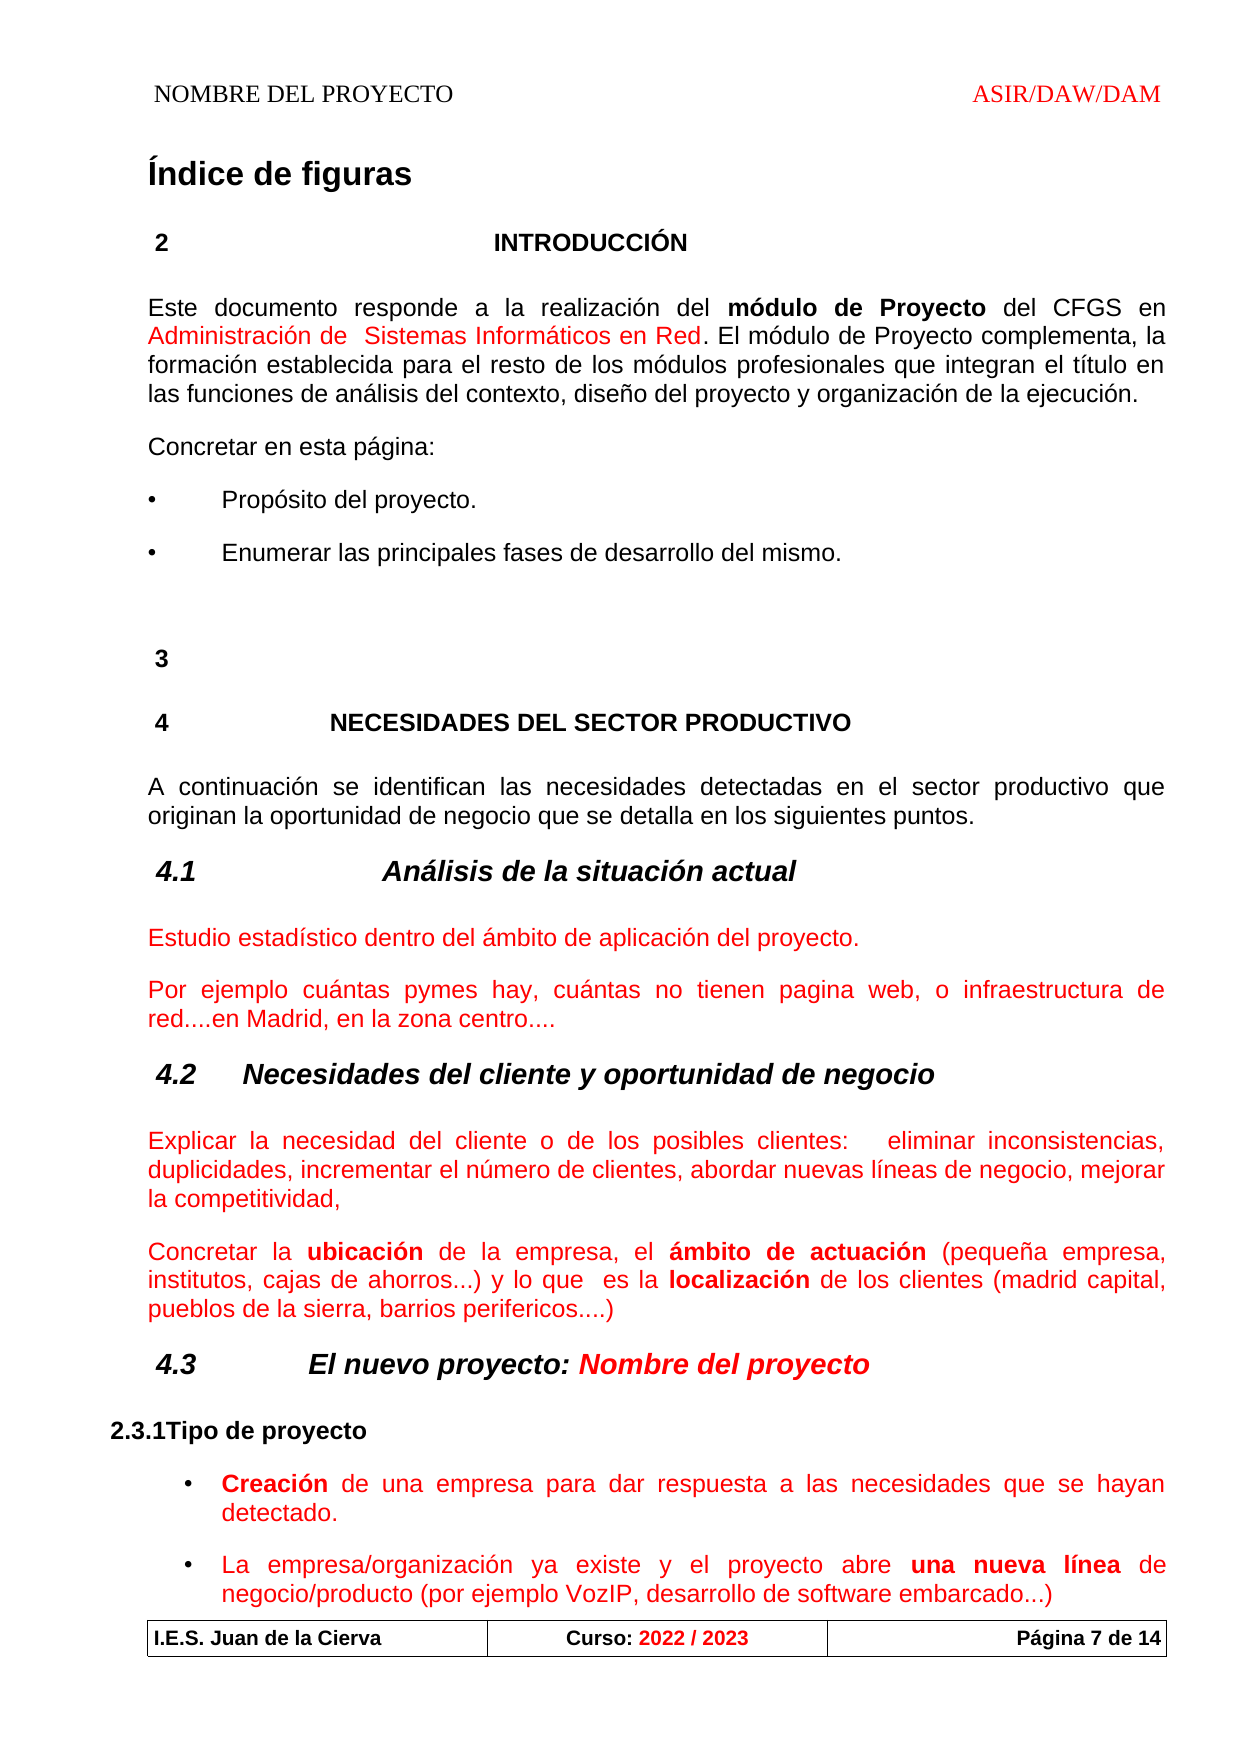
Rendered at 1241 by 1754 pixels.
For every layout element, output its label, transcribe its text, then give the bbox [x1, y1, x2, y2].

list Enumerar las principales fases de desarrollo del mismo. [148, 538, 1167, 566]
subtitle Índice de figuras [148, 154, 1167, 193]
subtitle El nuevo proyecto: Nombre del proyecto [148, 1347, 1167, 1380]
text Concretar la ubicación de la empresa, el ámbito de actuación (pequeña empresa, institutos, cajas de ahorros...) y lo que es la localización de los clientes (madrid capital, pueblos de la sierra, barrios perifericos....) [148, 1236, 1167, 1323]
text Explicar la necesidad del cliente o de los posibles clientes: eliminar inconsistencias, duplicidades, incrementar el número de clientes, abordar nuevas líneas de negocio, mejorar la competitividad, [148, 1126, 1167, 1212]
list Creación de una empresa para dar respuesta a las necesidades que se hayan detectado. [184, 1469, 1167, 1526]
list Propósito del proyecto. [148, 484, 1167, 513]
subtitle Necesidades del cliente y oportunidad de negocio [148, 1057, 1167, 1091]
text A continuación se identifican las necesidades detectadas en el sector productivo que originan la oportunidad de negocio que se detalla en los siguientes puntos. [148, 772, 1167, 829]
text Este documento responde a la realización del módulo de Proyecto del CFGS en Administración de Sistemas Informáticos en Red. El módulo de Proyecto complementa, la formación establecida para el resto de los módulos profesionales que integran el título en las funciones de análisis del contexto, diseño del proyecto y organización de la ejecución. [148, 292, 1167, 407]
subtitle INTRODUCCIÓN [148, 228, 1167, 257]
text 2.3.1Tipo de proyecto [110, 1416, 1167, 1444]
subtitle NECESIDADES DEL SECTOR PRODUCTIVO [148, 708, 1167, 736]
list La empresa/organización ya existe y el proyecto abre una nueva línea de negocio/producto (por ejemplo VozIP, desarrollo de software embarcado...) [184, 1551, 1167, 1608]
text Estudio estadístico dentro del ámbito de aplicación del proyecto. [148, 922, 1167, 951]
text Por ejemplo cuántas pymes hay, cuántas no tienen pagina web, o infraestructura de red....en Madrid, en la zona centro.... [148, 975, 1167, 1033]
text Concretar en esta página: [148, 432, 1167, 460]
subtitle Análisis de la situación actual [148, 853, 1167, 887]
